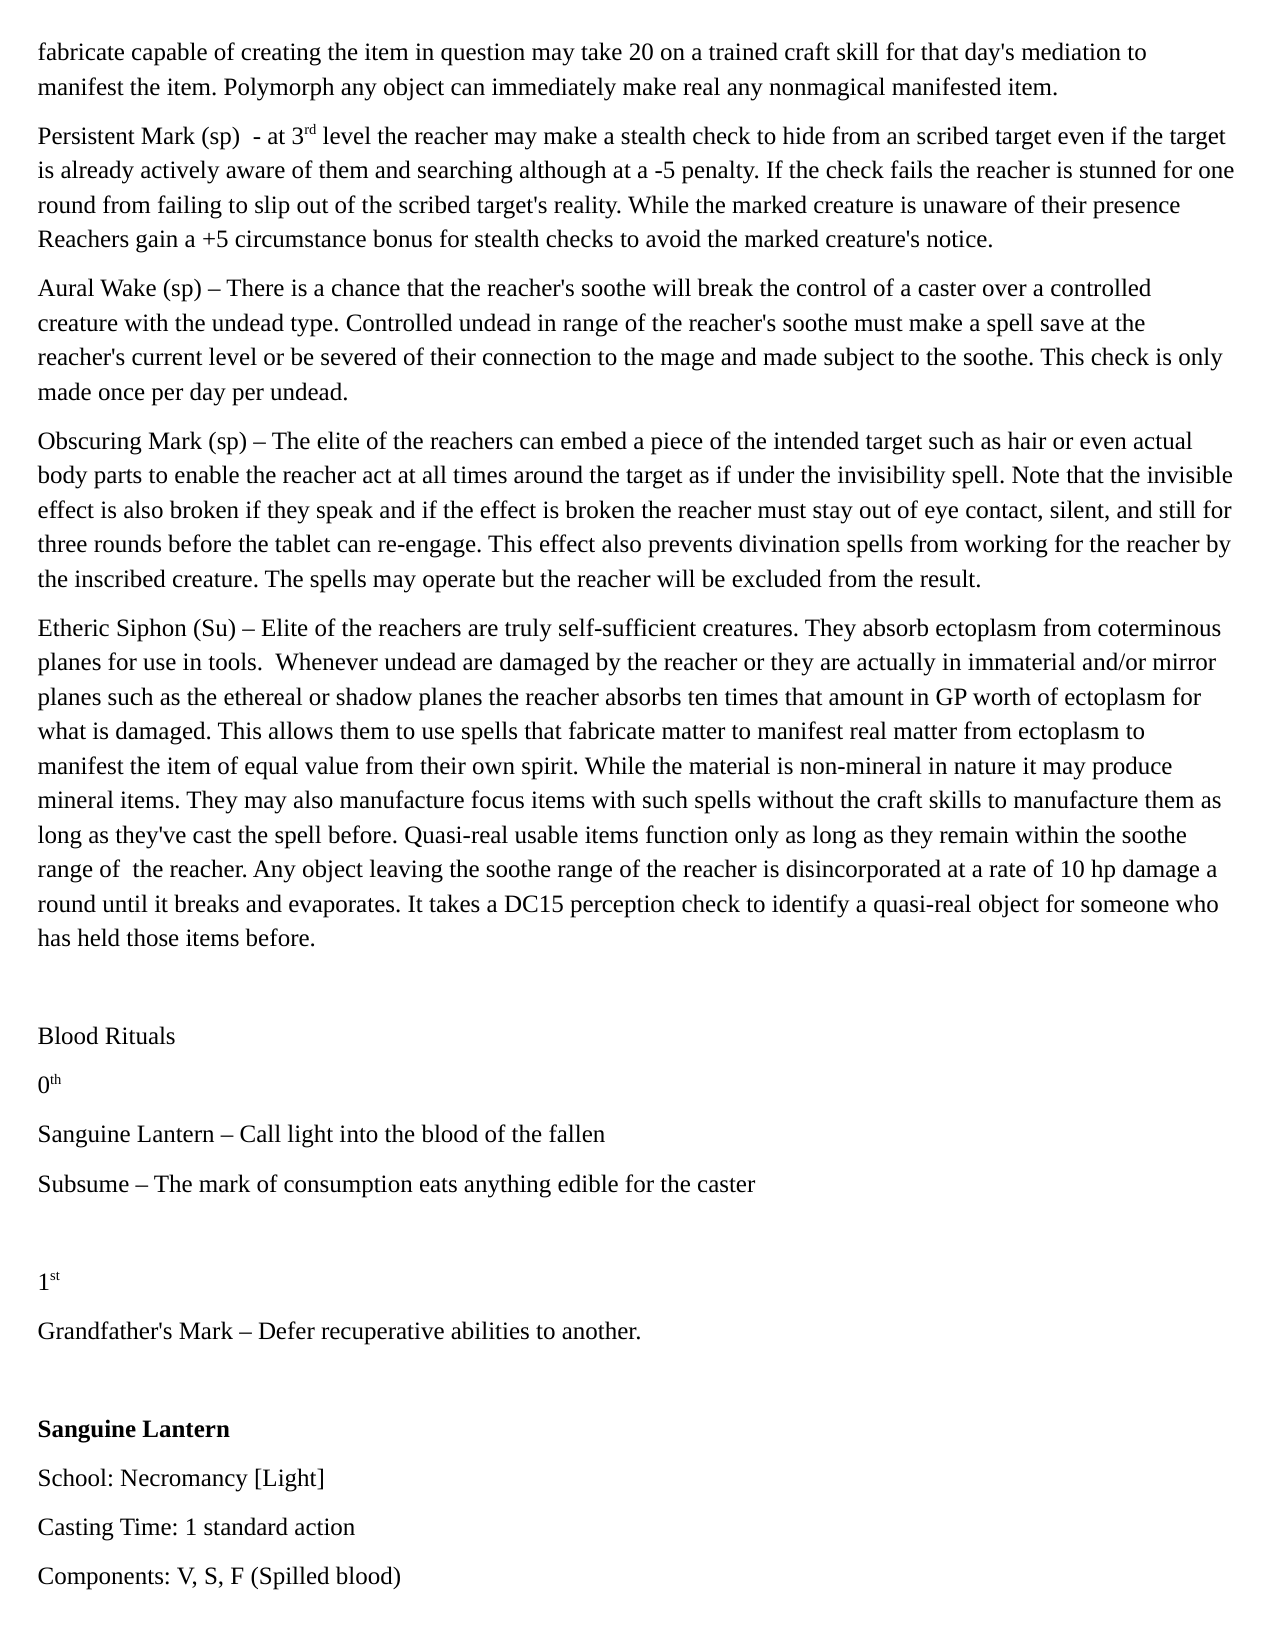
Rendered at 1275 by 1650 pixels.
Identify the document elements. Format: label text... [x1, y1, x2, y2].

text Components: V, S, F (Spilled blood) [37, 1561, 1237, 1590]
text 0th [37, 1071, 1237, 1099]
text Sanguine Lantern [37, 1414, 1237, 1443]
text School: Necromancy [Light] [37, 1463, 1237, 1492]
text Obscuring Mark (sp) – The elite of the reachers can embed a piece of the intended target such as hair or even actual body parts to enable the reacher act at all times around the target as if under the invisibility spell. Note that the invisible effect is also broken if they speak and if the effect is broken the reacher must stay out of eye contact, silent, and still for three rounds before the tablet can re-engage. This effect also prevents divination spells from working for the reacher by the inscribed creature. The spells may operate but the reacher will be excluded from the result. [37, 426, 1237, 593]
text Aural Wake (sp) – There is a chance that the reacher's soothe will break the control of a caster over a controlled creature with the undead type. Controlled undead in range of the reacher's soothe must make a spell save at the reacher's current level or be severed of their connection to the mage and made subject to the soothe. This check is only made once per day per undead. [37, 273, 1237, 406]
text Grandfather's Mark – Defer recuperative abilities to another. [37, 1316, 1237, 1344]
text fabricate capable of creating the item in question may take 20 on a trained craft skill for that day's mediation to manifest the item. Polymorph any object can immediately make real any nonmagical manifested item. [37, 37, 1237, 101]
text Subsume – The mark of consumption eats anything edible for the caster [37, 1169, 1237, 1197]
text Etheric Siphon (Su) – Elite of the reachers are truly self-sufficient creatures. They absorb ectoplasm from coterminous planes for use in tools. Whenever undead are damaged by the reacher or they are actually in immaterial and/or mirror planes such as the ethereal or shadow planes the reacher absorbs ten times that amount in GP worth of ectoplasm for what is damaged. This allows them to use spells that fabricate matter to manifest real matter from ectoplasm to manifest the item of equal value from their own spirit. While the material is non-mineral in nature it may produce mineral items. They may also manufacture focus items with such spells without the craft skills to manufacture them as long as they've cast the spell before. Quasi-real usable items function only as long as they remain within the soothe range of the reacher. Any object leaving the soothe range of the reacher is disincorporated at a rate of 10 hp damage a round until it breaks and evaporates. It takes a DC15 perception check to identify a quasi-real object for someone who has held those items before. [37, 613, 1237, 952]
text Sanguine Lantern – Call light into the blood of the fallen [37, 1119, 1237, 1148]
text Persistent Mark (sp) - at 3rd level the reacher may make a stealth check to hide from an scribed target even if the target is already actively aware of them and searching although at a -5 penalty. If the check fails the reacher is stunned for one round from failing to slip out of the scribed target's reality. While the marked creature is unaware of their presence Reachers gain a +5 circumstance bonus for stealth checks to avoid the marked creature's notice. [37, 121, 1237, 253]
text 1st [37, 1267, 1237, 1296]
text Blood Rituals [37, 1021, 1237, 1050]
text Casting Time: 1 standard action [37, 1512, 1237, 1541]
